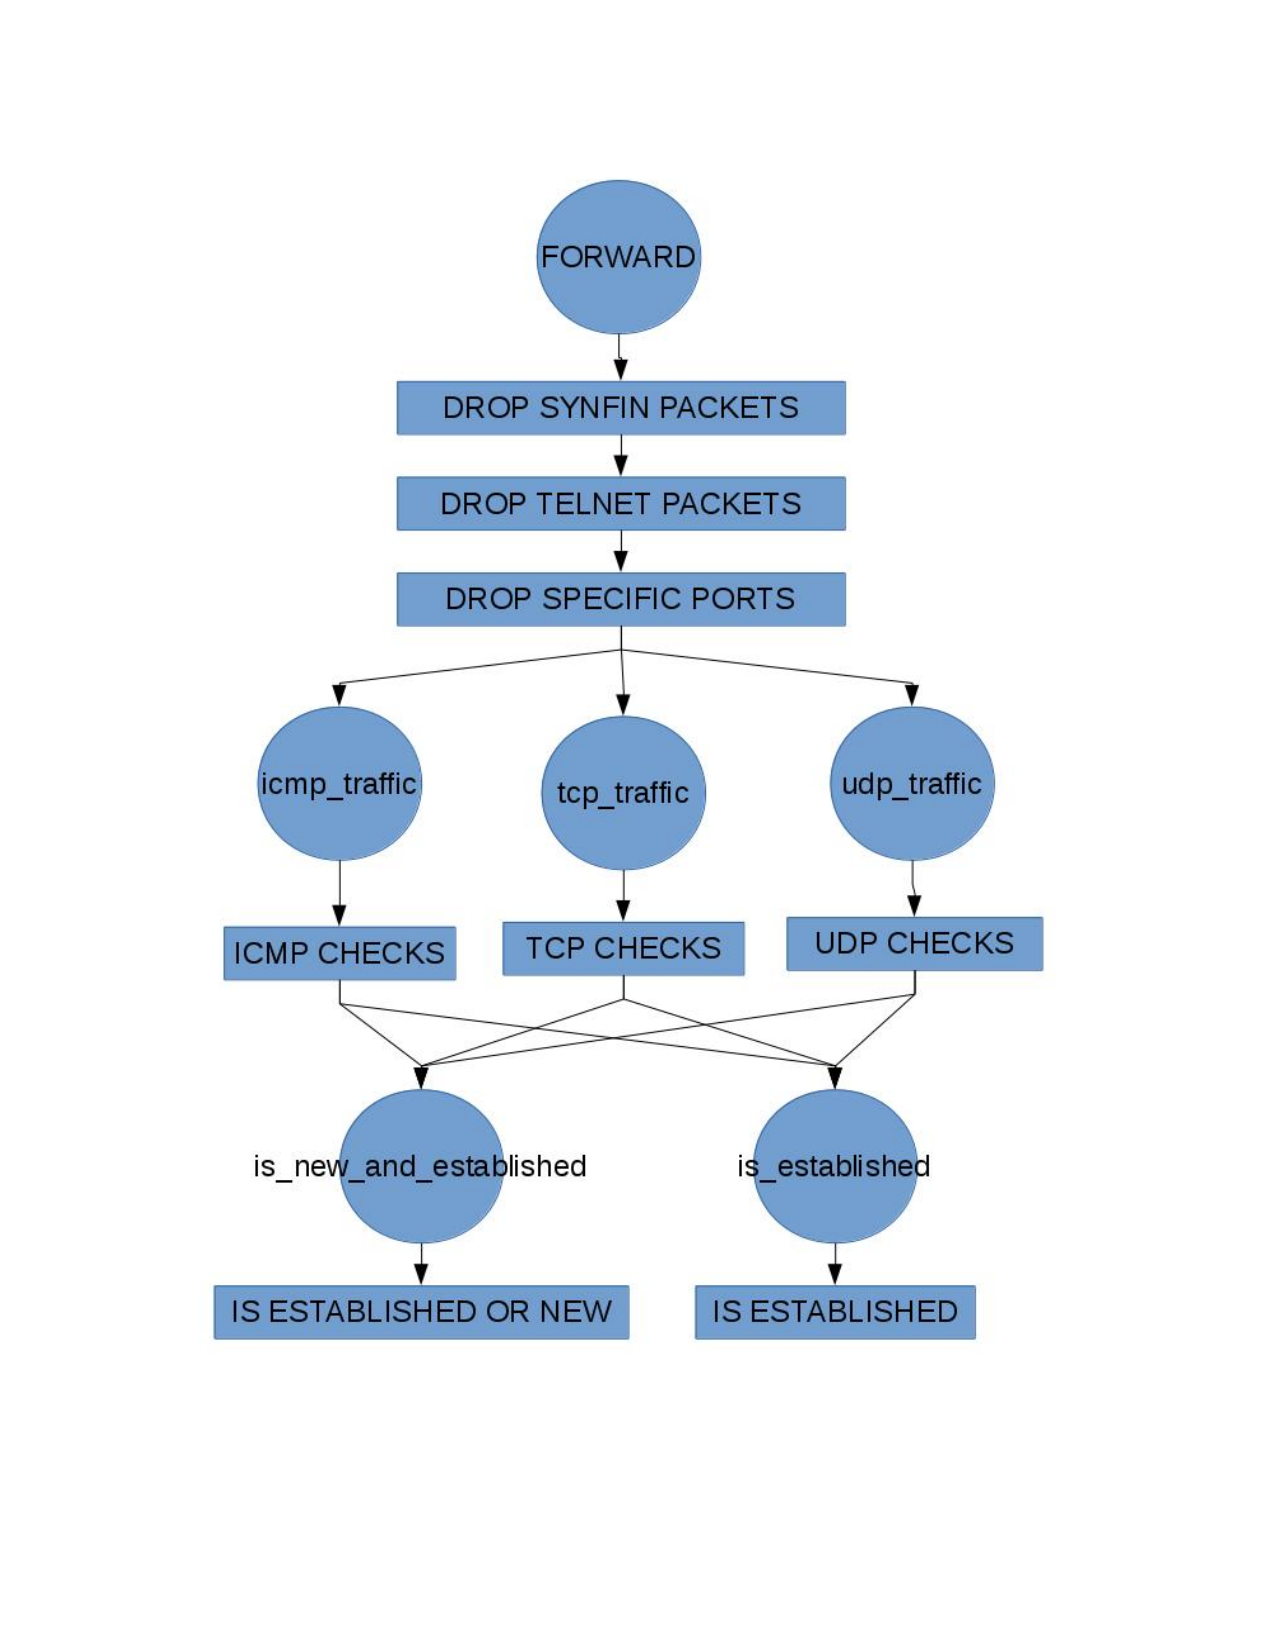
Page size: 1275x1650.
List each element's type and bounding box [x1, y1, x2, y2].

picture [118, 118, 1157, 1388]
